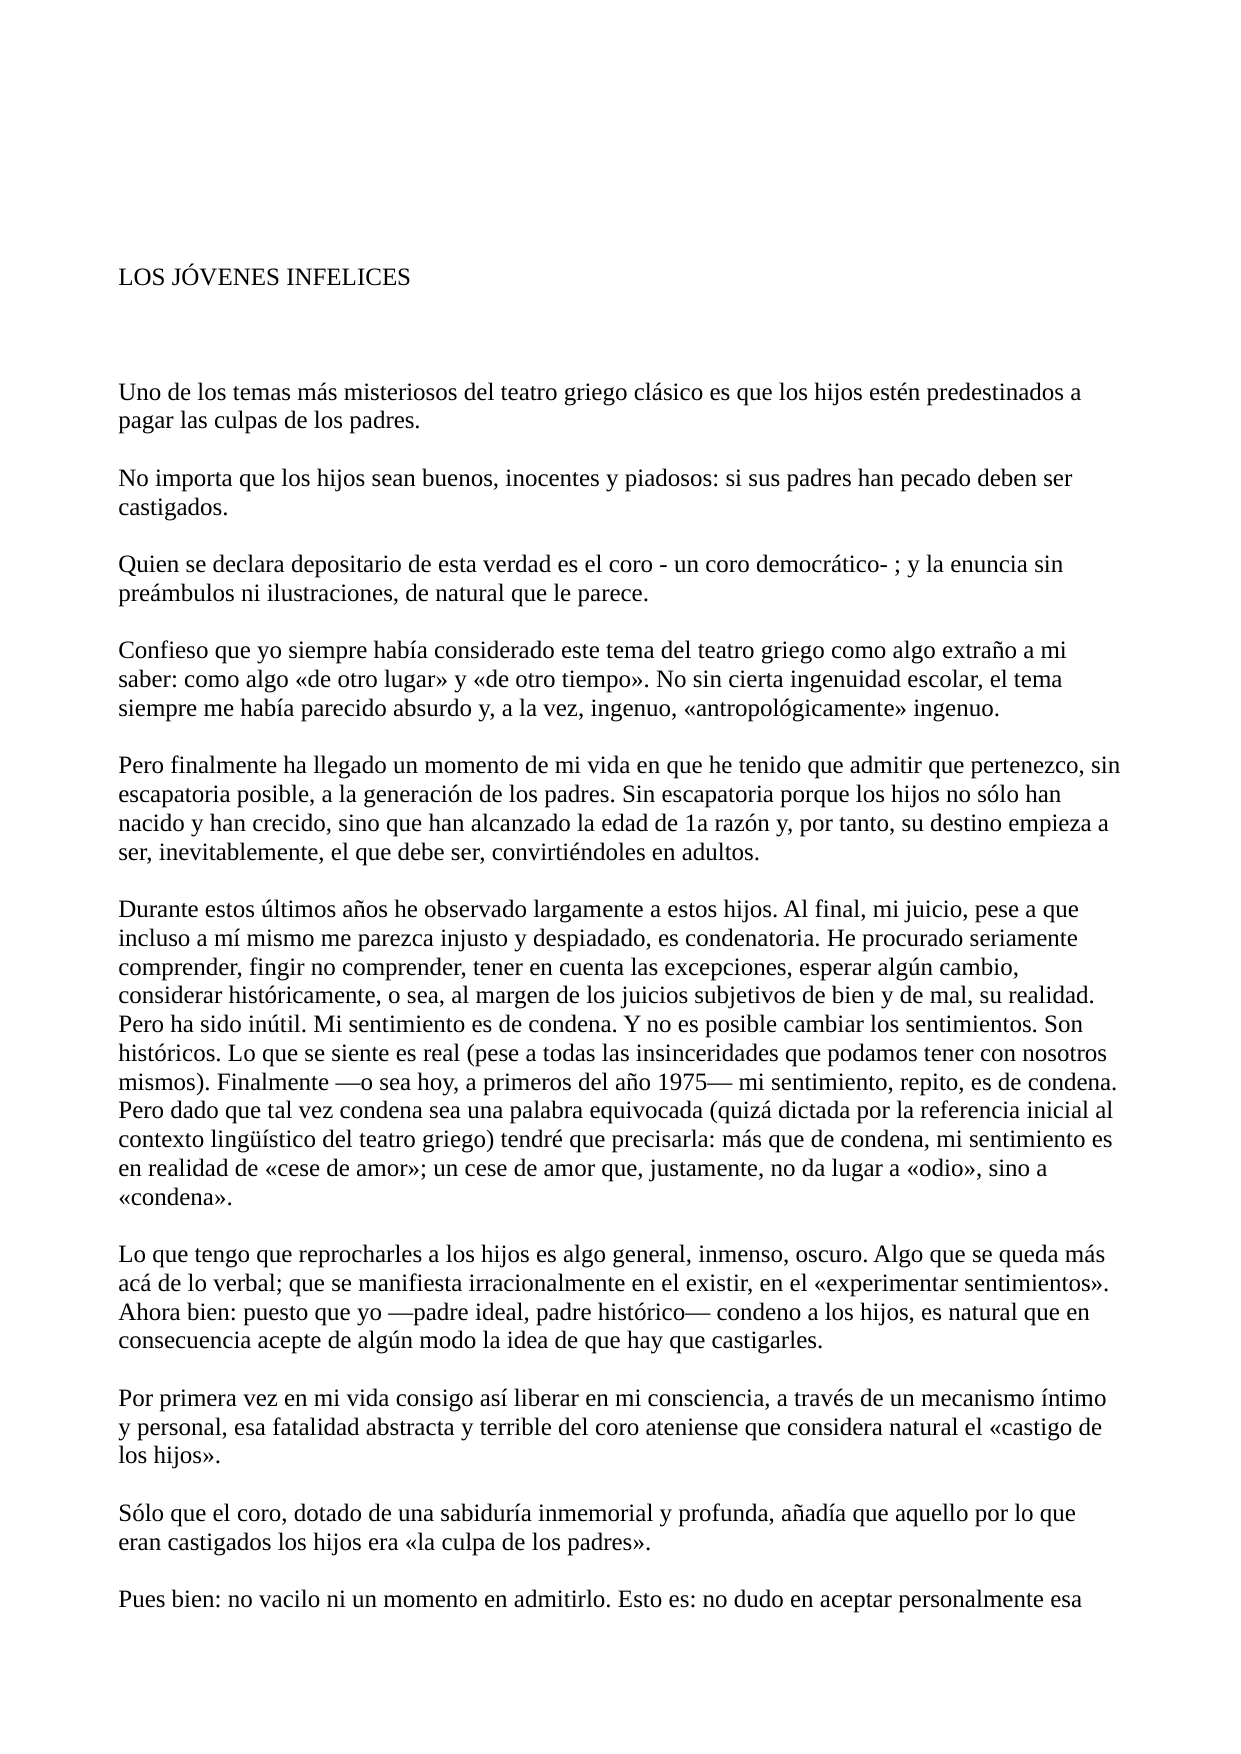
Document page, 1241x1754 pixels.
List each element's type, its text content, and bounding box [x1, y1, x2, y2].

text Pero finalmente ha llegado un momento de mi vida en que he tenido que admitir que pertenezco, sin escapatoria posible, a la generación de los padres. Sin escapatoria porque los hijos no sólo han [118, 751, 1122, 808]
text comprender, fingir no comprender, tener en cuenta las excepciones, esperar algún cambio, considerar históricamente, o sea, al margen de los juicios subjetivos de bien y de mal, su realidad. Pero ha sido inútil. Mi sentimiento es de condena. Y no es posible cambiar los sentimientos. Son históricos. Lo que se siente es real (pese a todas las insinceridades que podamos tener con nosotros mismos). Finalmente —o sea hoy, a primeros del año 1975— mi sentimiento, repito, es de condena. Pero dado que tal vez condena sea una palabra equivocada (quizá dictada por la referencia inicial al contexto lingüístico del teatro griego) tendré que precisarla: más que de condena, mi sentimiento es en realidad de «cese de amor»; un cese de amor que, justamente, no da lugar a «odio», sino a «condena». [118, 952, 1122, 1211]
text Durante estos últimos años he observado largamente a estos hijos. Al final, mi juicio, pese a que incluso a mí mismo me parezca injusto y despiadado, es condenatoria. He procurado seriamente [118, 894, 1122, 952]
text Por primera vez en mi vida consigo así liberar en mi consciencia, a través de un mecanismo íntimo y personal, esa fatalidad abstracta y terrible del coro ateniense que considera natural el «castigo de los hijos». [118, 1383, 1122, 1469]
text nacido y han crecido, sino que han alcanzado la edad de 1a razón y, por tanto, su destino empieza a ser, inevitablemente, el que debe ser, convirtiéndoles en adultos. [118, 808, 1122, 866]
text LOS JÓVENES INFELICES [118, 262, 1122, 291]
text Pues bien: no vacilo ni un momento en admitirlo. Esto es: no dudo en aceptar personalmente esa [118, 1584, 1122, 1613]
text No importa que los hijos sean buenos, inocentes y piadosos: si sus padres han pecado deben ser castigados. [118, 463, 1122, 521]
text Confieso que yo siempre había considerado este tema del teatro griego como algo extraño a mi saber: como algo «de otro lugar» y «de otro tiempo». No sin cierta ingenuidad escolar, el tema siempre me había parecido absurdo y, a la vez, ingenuo, «antropológicamente» ingenuo. [118, 636, 1122, 722]
text Quien se declara depositario de esta verdad es el coro - un coro democrático- ; y la enuncia sin preámbulos ni ilustraciones, de natural que le parece. [118, 549, 1122, 607]
text Sólo que el coro, dotado de una sabiduría inmemorial y profunda, añadía que aquello por lo que eran castigados los hijos era «la culpa de los padres». [118, 1498, 1122, 1556]
text Lo que tengo que reprocharles a los hijos es algo general, inmenso, oscuro. Algo que se queda más acá de lo verbal; que se manifiesta irracionalmente en el existir, en el «experimentar sentimientos». Ahora bien: puesto que yo —padre ideal, padre histórico— condeno a los hijos, es natural que en consecuencia acepte de algún modo la idea de que hay que castigarles. [118, 1239, 1122, 1354]
text Uno de los temas más misteriosos del teatro griego clásico es que los hijos estén predestinados a pagar las culpas de los padres. [118, 377, 1122, 434]
